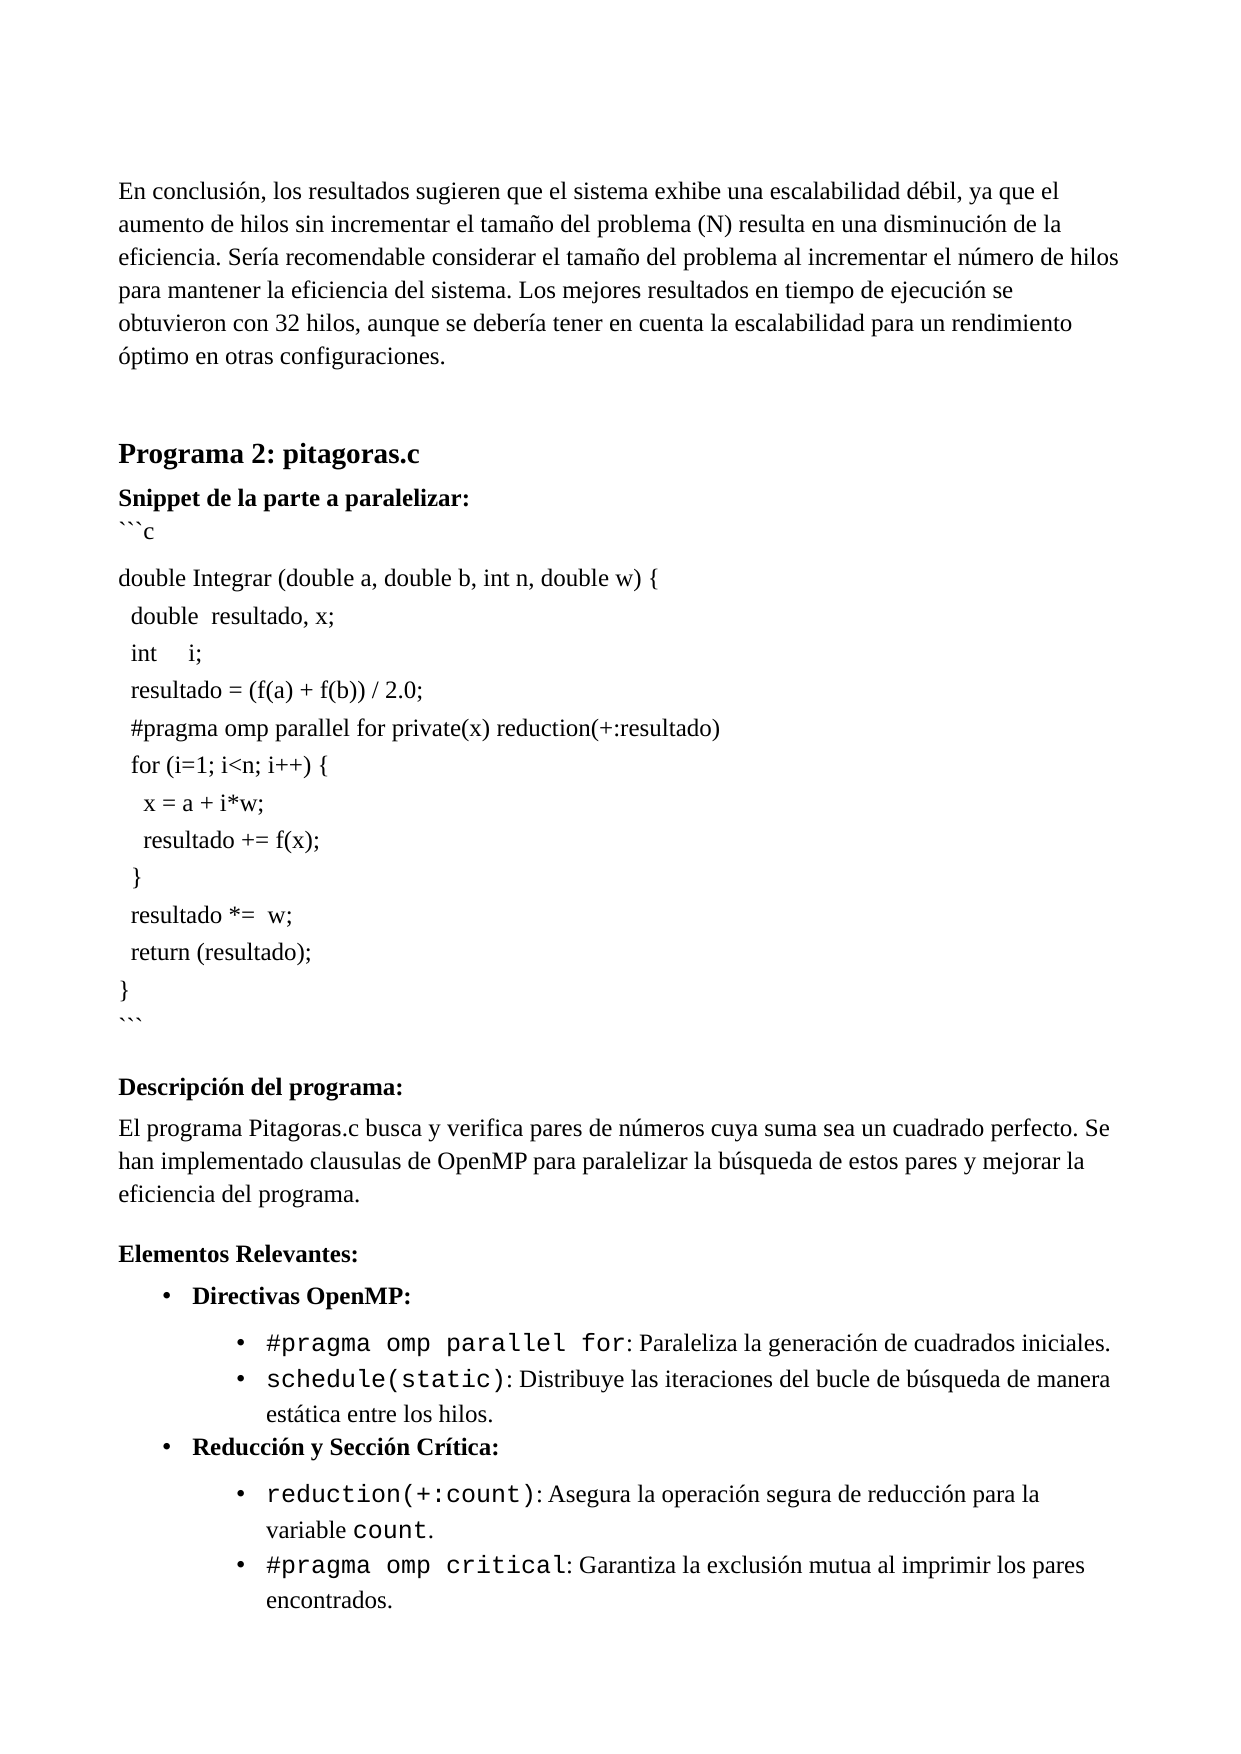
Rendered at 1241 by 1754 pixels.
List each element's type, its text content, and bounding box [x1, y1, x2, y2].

text } [118, 862, 1122, 891]
text } [118, 975, 1122, 1003]
list schedule(static): Distribuye las iteraciones del bucle de búsqueda de manera estática entre los hilos. [236, 1364, 1122, 1428]
list Directivas OpenMP: [162, 1281, 1122, 1309]
text resultado += f(x); [118, 825, 1122, 854]
text double Integrar (double a, double b, int n, double w) { [118, 563, 1122, 592]
text ``` [118, 1012, 1122, 1041]
text Snippet de la parte a paralelizar: ```c [118, 483, 1122, 544]
list #pragma omp critical: Garantiza la exclusión mutua al imprimir los pares encontrados. [236, 1550, 1122, 1614]
text El programa Pitagoras.c busca y verifica pares de números cuya suma sea un cuadrado perfecto. Se han implementado clausulas de OpenMP para paralelizar la búsqueda de estos pares y mejorar la eficiencia del programa. [118, 1113, 1122, 1208]
list Reducción y Sección Crítica: [162, 1432, 1122, 1461]
text resultado = (f(a) + f(b)) / 2.0; [118, 676, 1122, 704]
text double resultado, x; [118, 601, 1122, 629]
list reduction(+:count): Asegura la operación segura de reducción para la variable count. [236, 1479, 1122, 1546]
text En conclusión, los resultados sugieren que el sistema exhibe una escalabilidad débil, ya que el aumento de hilos sin incrementar el tamaño del problema (N) resulta en una disminución de la eficiencia. Sería recomendable considerar el tamaño del problema al incrementar el número de hilos para mantener la eficiencia del sistema. Los mejores resultados en tiempo de ejecución se obtuvieron con 32 hilos, aunque se debería tener en cuenta la escalabilidad para un rendimiento óptimo en otras configuraciones. [118, 176, 1122, 370]
text return (resultado); [118, 937, 1122, 966]
text int i; [118, 638, 1122, 667]
text #pragma omp parallel for private(x) reduction(+:resultado) [118, 713, 1122, 742]
subtitle Descripción del programa: [118, 1072, 1122, 1101]
text resultado *= w; [118, 900, 1122, 929]
text for (i=1; i<n; i++) { [118, 750, 1122, 779]
subtitle Elementos Relevantes: [118, 1239, 1122, 1268]
subtitle Programa 2: pitagoras.c [118, 437, 1122, 470]
list #pragma omp parallel for: Paraleliza la generación de cuadrados iniciales. [236, 1328, 1122, 1359]
text x = a + i*w; [118, 788, 1122, 816]
